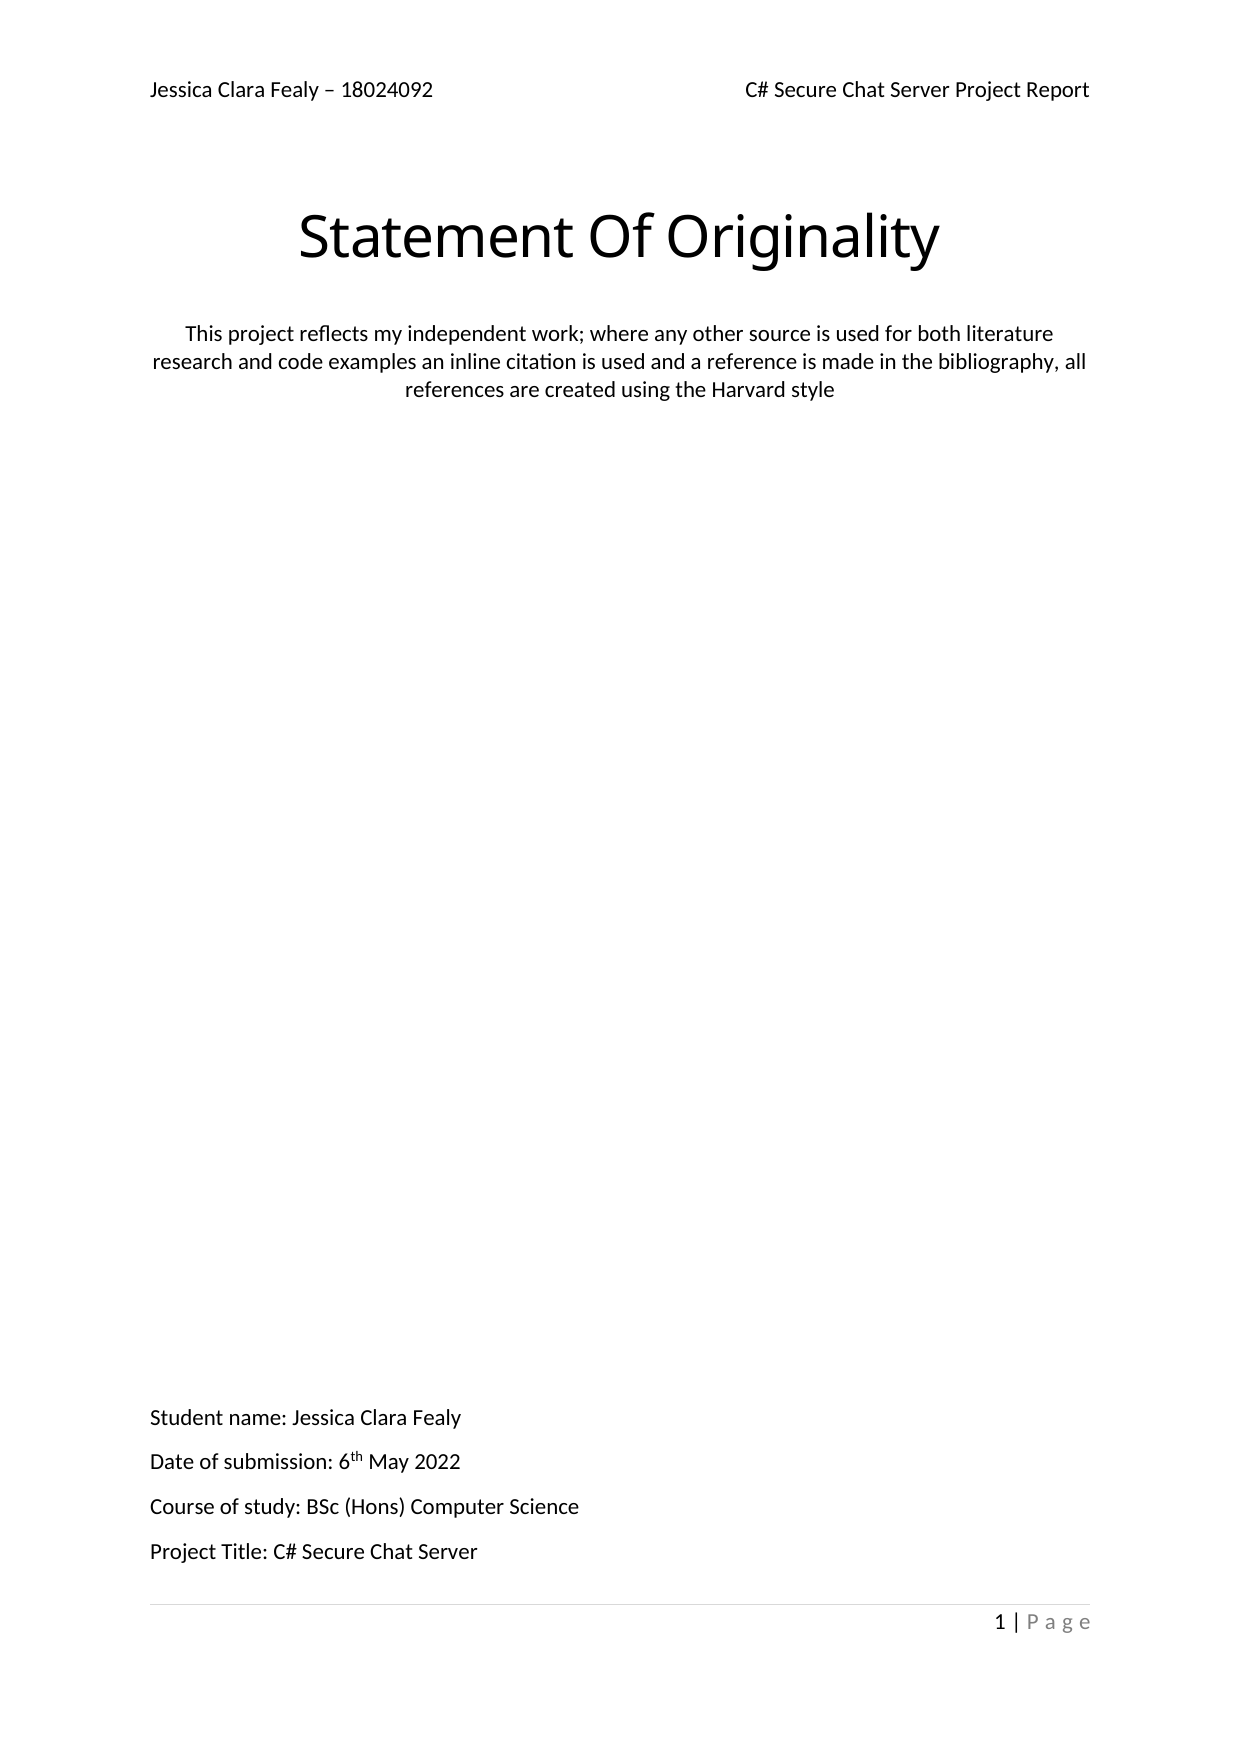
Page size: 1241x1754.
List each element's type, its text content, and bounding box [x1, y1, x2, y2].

text Student name: Jessica Clara Fealy [150, 1403, 1090, 1431]
text Course of study: BSc (Hons) Computer Science [150, 1492, 1090, 1520]
text Date of submission: 6th May 2022 [150, 1447, 1090, 1475]
text This project reflects my independent work; where any other source is used for both literature research and code examples an inline citation is used and a reference is made in the bibliography, all references are created using the Harvard style [150, 319, 1090, 403]
text Project Title: C# Secure Chat Server [150, 1537, 1090, 1565]
title Statement Of Originality [150, 195, 1090, 274]
